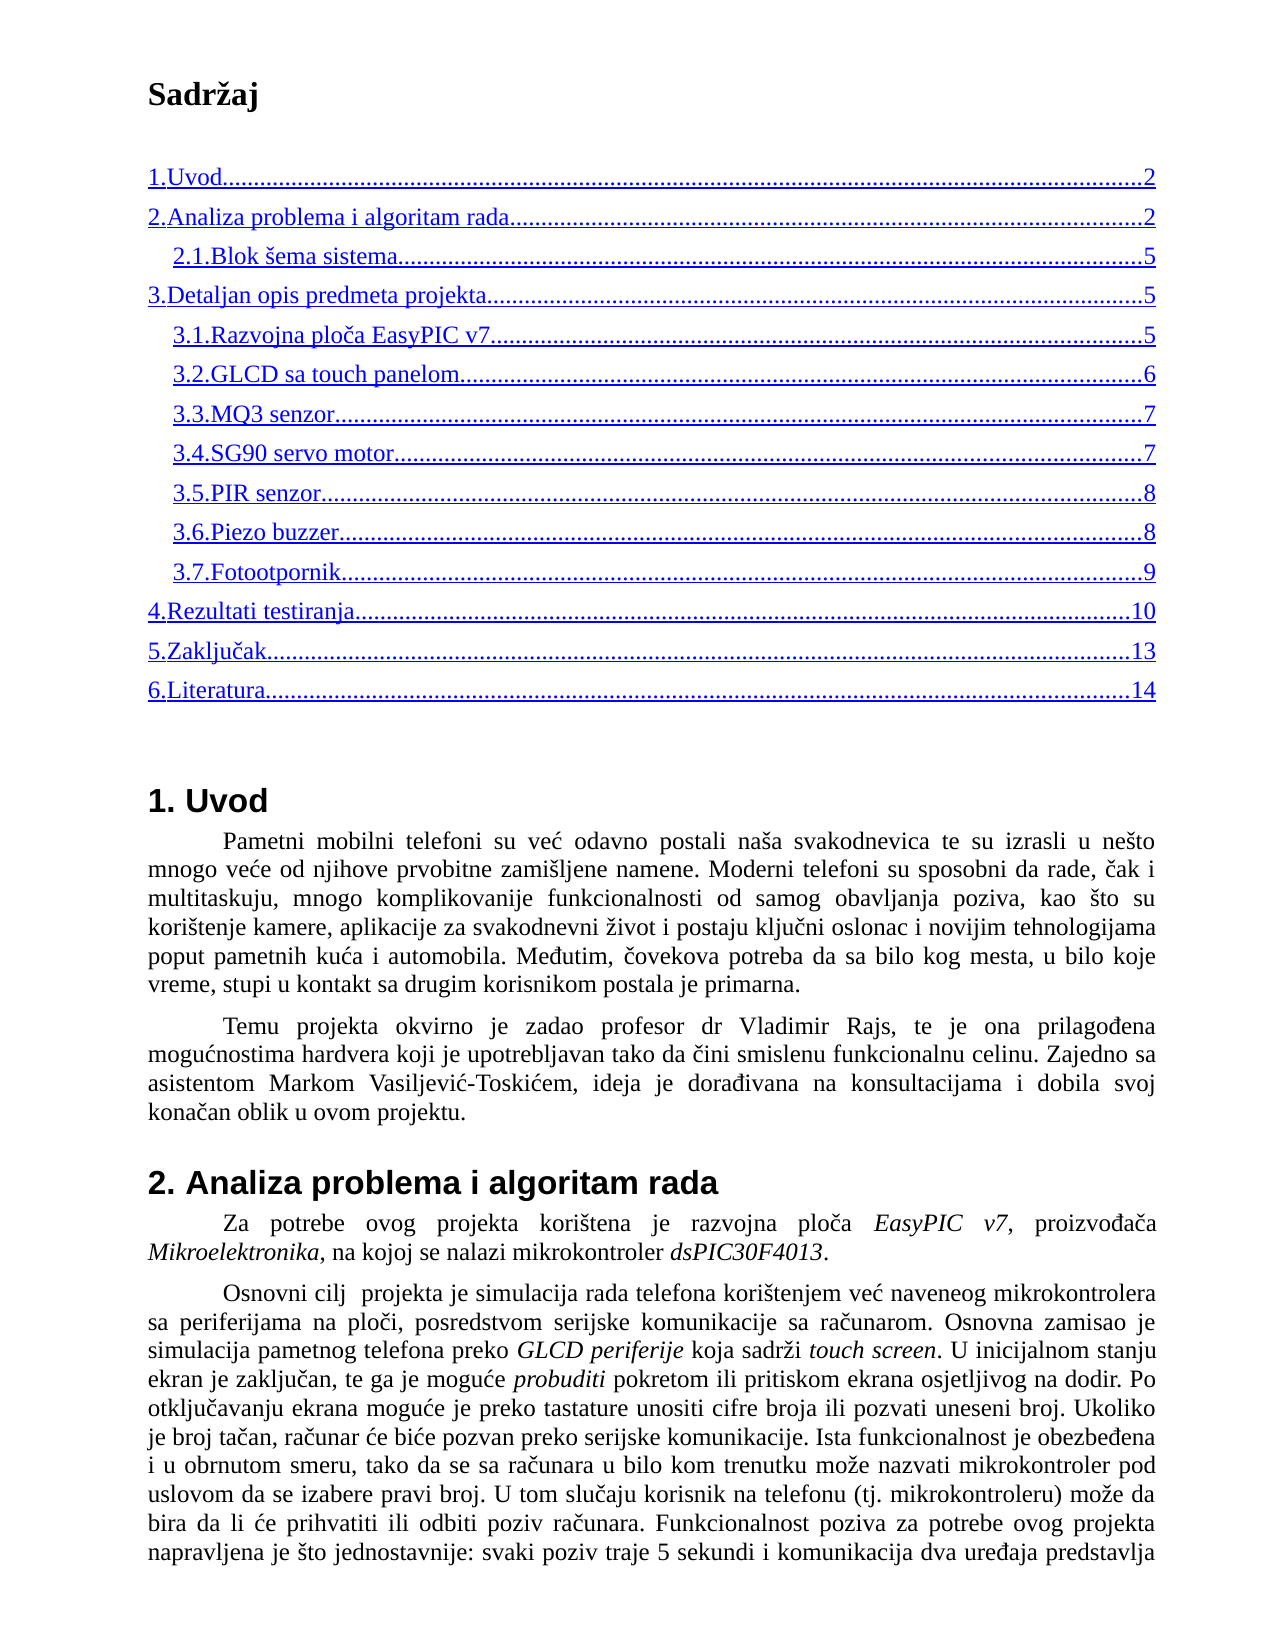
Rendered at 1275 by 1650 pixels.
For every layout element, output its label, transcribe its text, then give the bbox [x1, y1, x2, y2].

text Za potrebe ovog projekta korištena je razvojna ploča EasyPIC v7, proizvođača Mikroelektronika, na kojoj se nalazi mikrokontroler dsPIC30F4013. [148, 1208, 1157, 1266]
text 2.1. Blok šema sistema 5 [173, 241, 1157, 270]
text Osnovni cilj projekta je simulacija rada telefona korištenjem već naveneog mikrokontrolera sa periferijama na ploči, posredstvom serijske komunikacije sa računarom. Osnovna zamisao je simulacija pametnog telefona preko GLCD periferije koja sadrži touch screen. U inicijalnom stanju ekran je zaključan, te ga je moguće probuditi pokretom ili pritiskom ekrana osjetljivog na dodir. Po otključavanju ekrana moguće je preko tastature unositi cifre broja ili pozvati uneseni broj. Ukoliko je broj tačan, računar će biće pozvan preko serijske komunikacije. Ista funkcionalnost je obezbeđena i u obrnutom smeru, tako da se sa računara u bilo kom trenutku može nazvati mikrokontroler pod uslovom da se izabere pravi broj. U tom slučaju korisnik na telefonu (tj. mikrokontroleru) može da bira da li će prihvatiti ili odbiti poziv računara. Funkcionalnost poziva za potrebe ovog projekta napravljena je što jednostavnije: svaki poziv traje 5 sekundi i komunikacija dva uređaja predstavlja [148, 1278, 1157, 1566]
text Pametni mobilni telefoni su već odavno postali naša svakodnevica te su izrasli u nešto mnogo veće od njihove prvobitne zamišljene namene. Moderni telefoni su sposobni da rade, čak i multitaskuju, mnogo komplikovanije funkcionalnosti od samog obavljanja poziva, kao što su korištenje kamere, aplikacije za svakodnevni život i postaju ključni oslonac i novijim tehnologijama poput pametnih kuća i automobila. Međutim, čovekova potreba da sa bilo kog mesta, u bilo koje vreme, stupi u kontakt sa drugim korisnikom postala je primarna. [148, 826, 1157, 998]
subtitle Analiza problema i algoritam rada [148, 1163, 1157, 1202]
text 4. Rezultati testiranja 10 [148, 596, 1157, 626]
text 5. Zaključak 13 [148, 636, 1157, 665]
text 3.4. SG90 servo motor 7 [173, 438, 1157, 468]
text 1. Uvod 2 [148, 162, 1157, 191]
text 3.1. Razvojna ploča EasyPIC v7 5 [173, 320, 1157, 349]
text 3.3. MQ3 senzor 7 [173, 399, 1157, 428]
subtitle Sadržaj [148, 74, 1157, 112]
text 3.6. Piezo buzzer 8 [173, 517, 1157, 547]
text 3.7. Fotootpornik 9 [173, 557, 1157, 586]
text 3.5. PIR senzor 8 [173, 478, 1157, 507]
subtitle Uvod [148, 781, 1157, 819]
text Temu projekta okvirno je zadao profesor dr Vladimir Rajs, te je ona prilagođena mogućnostima hardvera koji je upotrebljavan tako da čini smislenu funkcionalnu celinu. Zajedno sa asistentom Markom Vasiljević-Toskićem, ideja je dorađivana na konsultacijama i dobila svoj konačan oblik u ovom projektu. [148, 1011, 1157, 1126]
text 3. Detaljan opis predmeta projekta 5 [148, 281, 1157, 310]
text 6. Literatura 14 [148, 675, 1157, 704]
text 2. Analiza problema i algoritam rada 2 [148, 202, 1157, 231]
text 3.2. GLCD sa touch panelom 6 [173, 359, 1157, 389]
